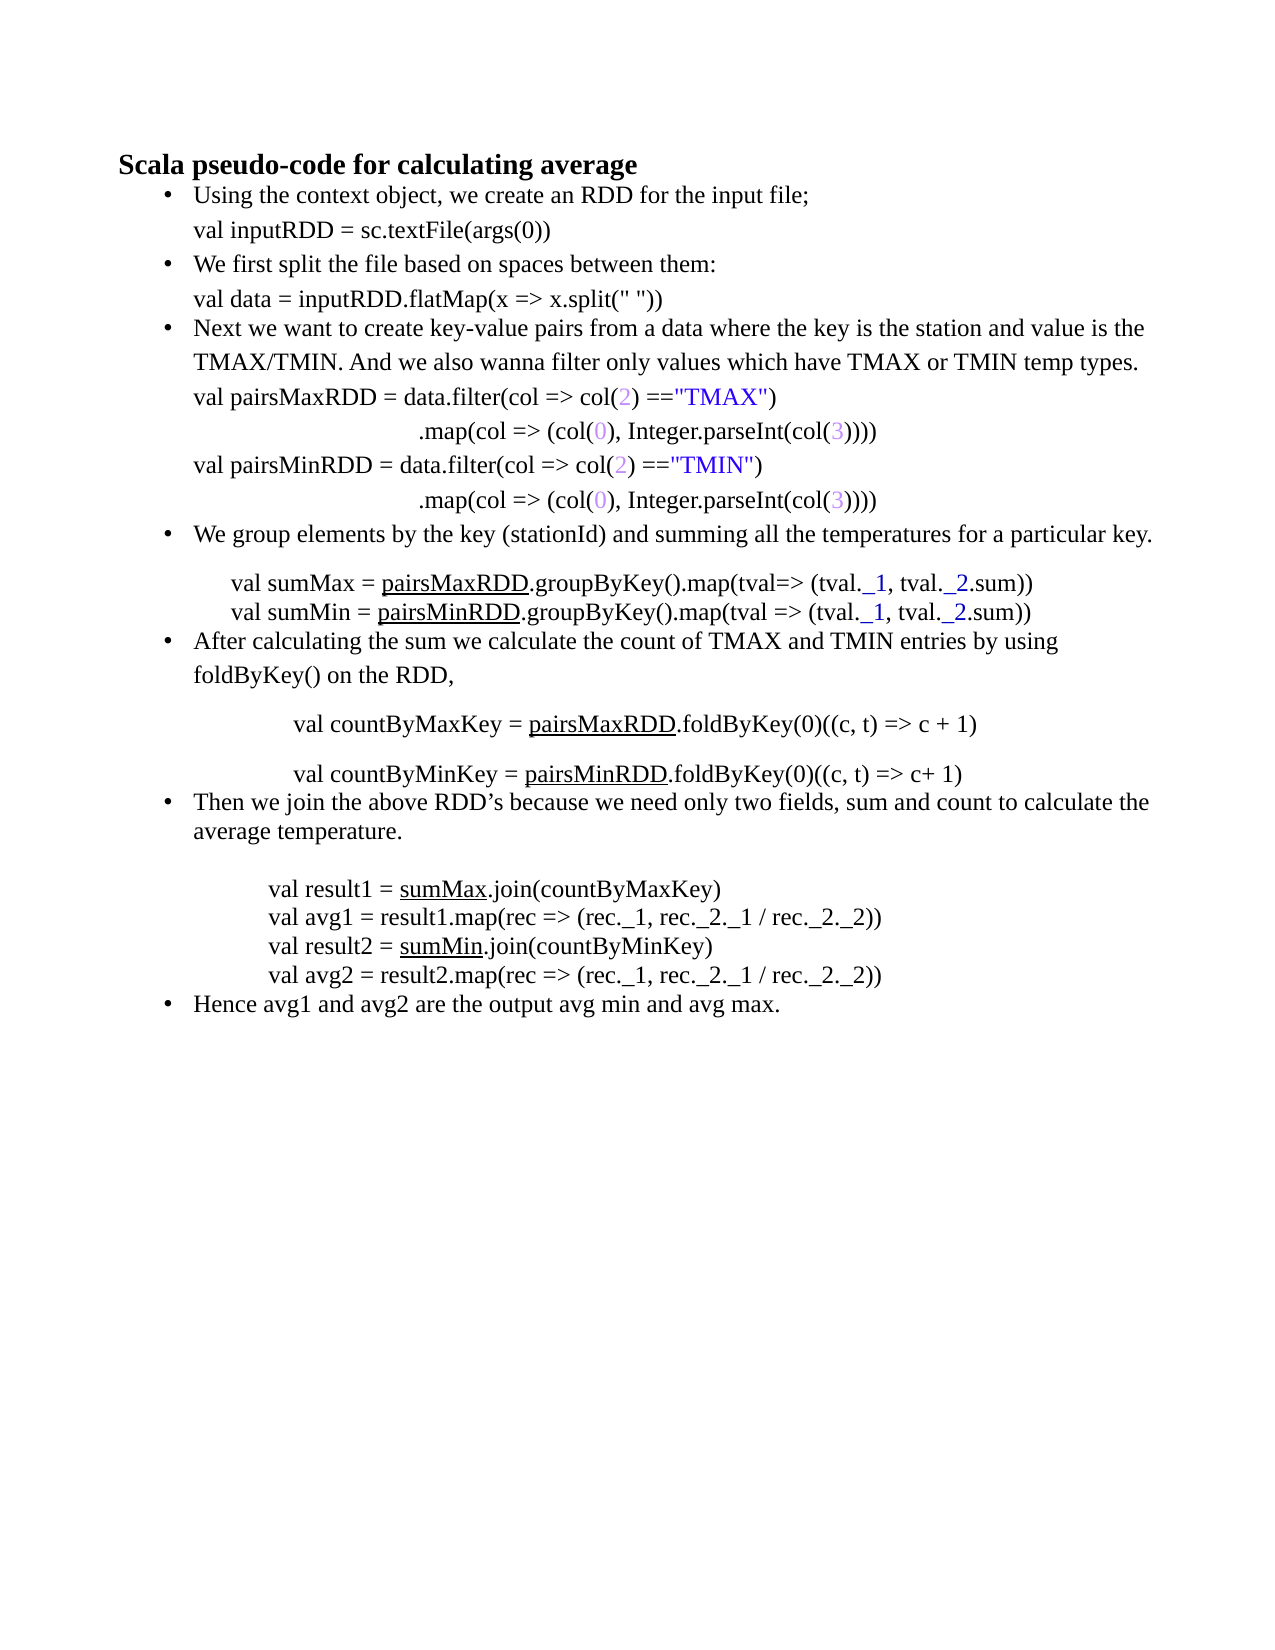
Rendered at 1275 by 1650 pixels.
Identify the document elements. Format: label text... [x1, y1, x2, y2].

list val pairsMaxRDD = data.filter(col => col(2) =="TMAX") [164, 382, 1157, 410]
list val avg1 = result1.map(rec => (rec._1, rec._2._1 / rec._2._2)) [164, 902, 1157, 931]
list val data = inputRDD.flatMap(x => x.split(" ")) [164, 284, 1157, 313]
list Hence avg1 and avg2 are the output avg min and avg max. [164, 989, 1157, 1017]
list .map(col => (col(0), Integer.parseInt(col(3)))) [164, 416, 1157, 445]
list val inputRDD = sc.textFile(args(0)) [164, 215, 1157, 244]
list val sumMax = pairsMaxRDD.groupByKey().map(tval=> (tval._1, tval._2.sum)) [193, 568, 1157, 597]
list .map(col => (col(0), Integer.parseInt(col(3)))) [164, 485, 1157, 514]
list Then we join the above RDD’s because we need only two fields, sum and count to calculate the average temperature. [164, 787, 1157, 845]
list Using the context object, we create an RDD for the input file; [164, 180, 1157, 209]
list We first split the file based on spaces between them: [164, 249, 1157, 278]
text Scala pseudo-code for calculating average [118, 147, 1157, 180]
list val countByMinKey = pairsMinRDD.foldByKey(0)((c, t) => c+ 1) [164, 759, 1157, 787]
list val pairsMinRDD = data.filter(col => col(2) =="TMIN") [164, 451, 1157, 479]
list val result2 = sumMin.join(countByMinKey) [231, 931, 1157, 960]
list val countByMaxKey = pairsMaxRDD.foldByKey(0)((c, t) => c + 1) [231, 709, 1157, 738]
list Next we want to create key-value pairs from a data where the key is the station and value is the TMAX/TMIN. And we also wanna filter only values which have TMAX or TMIN temp types. [164, 313, 1157, 376]
list val avg2 = result2.map(rec => (rec._1, rec._2._1 / rec._2._2)) [164, 960, 1157, 989]
list After calculating the sum we calculate the count of TMAX and TMIN entries by using foldByKey() on the RDD, [164, 626, 1157, 689]
list val result1 = sumMax.join(countByMaxKey) [231, 874, 1157, 902]
list We group elements by the key (stationId) and summing all the temperatures for a particular key. [164, 519, 1157, 548]
list val sumMin = pairsMinRDD.groupByKey().map(tval => (tval._1, tval._2.sum)) [193, 597, 1157, 626]
